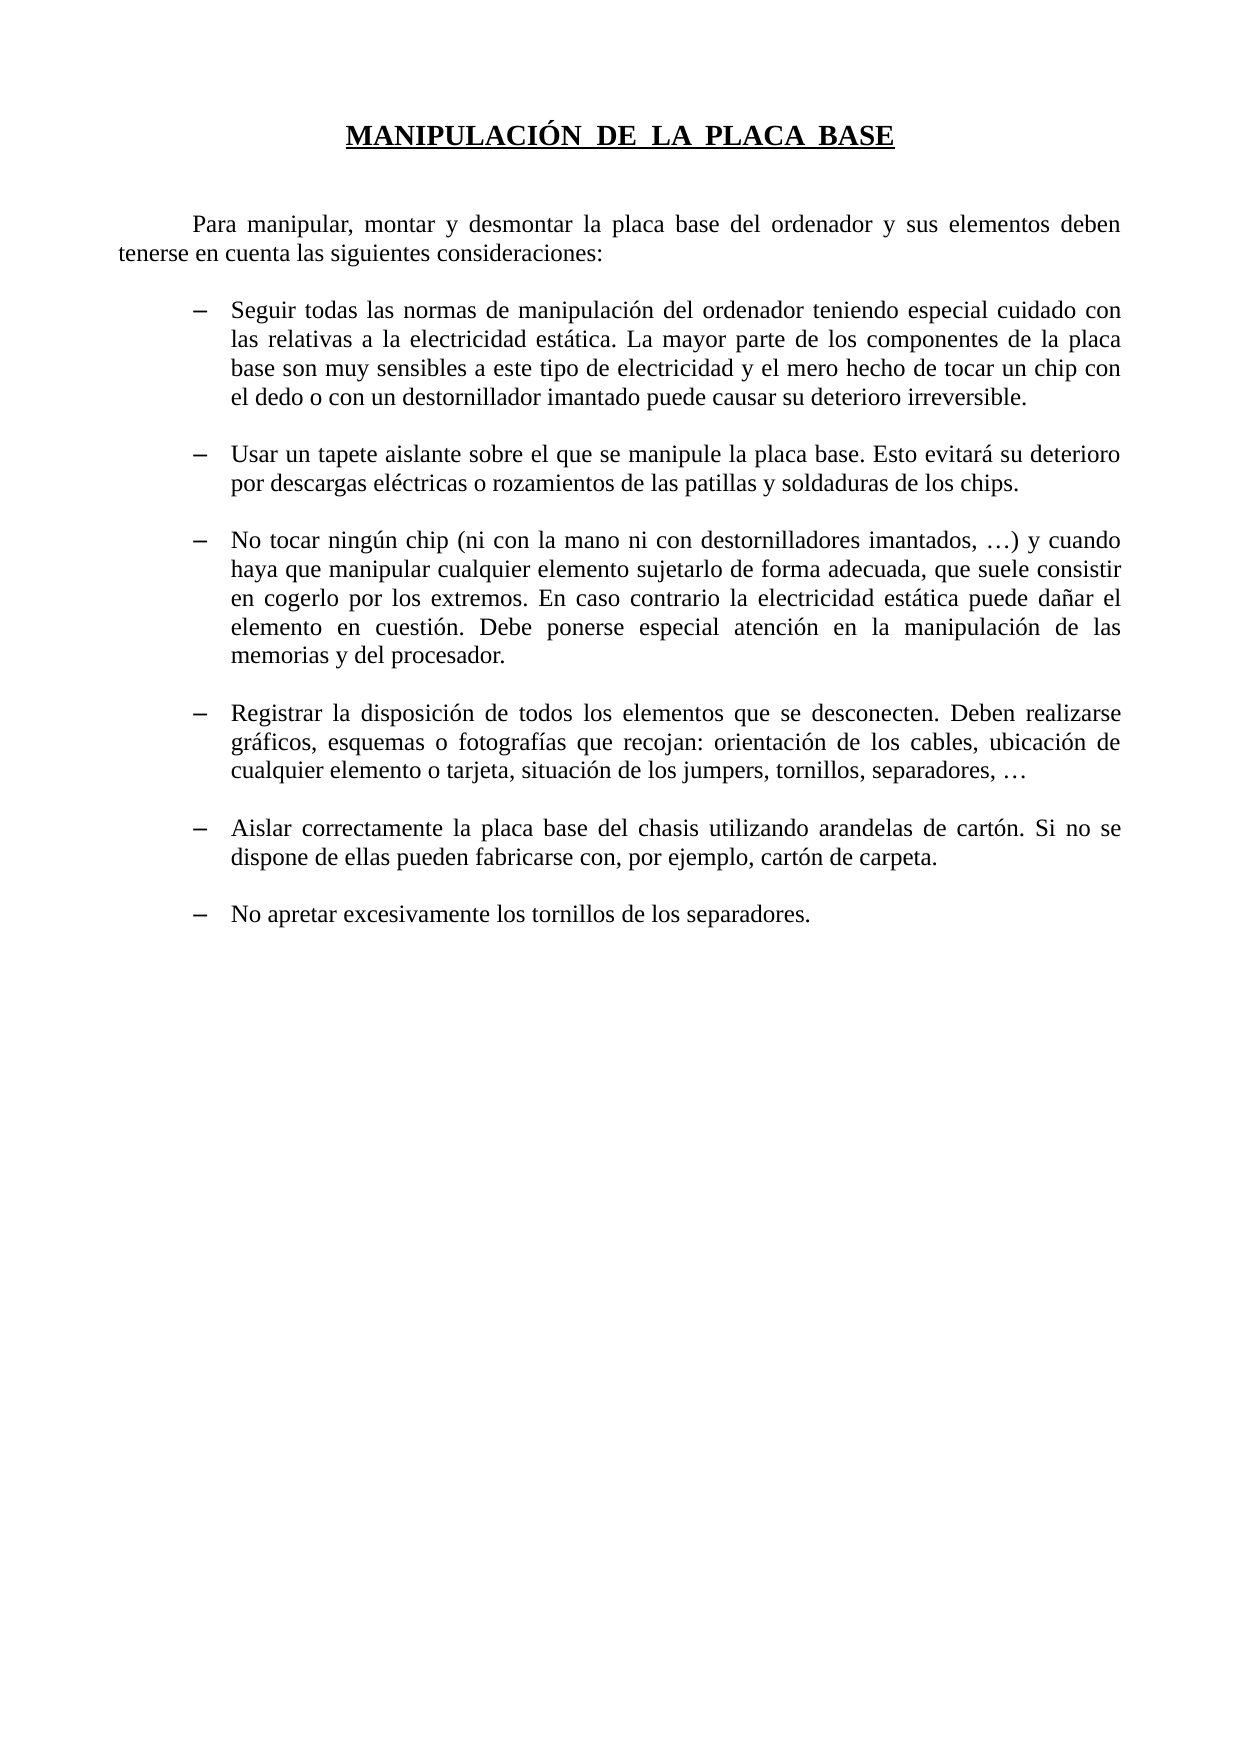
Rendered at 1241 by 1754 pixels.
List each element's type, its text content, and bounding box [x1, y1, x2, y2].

text Para manipular, montar y desmontar la placa base del ordenador y sus elementos deben tenerse en cuenta las siguientes consideraciones: [118, 209, 1122, 267]
list No tocar ningún chip (ni con la mano ni con destornilladores imantados, …) y cuando haya que manipular cualquier elemento sujetarlo de forma adecuada, que suele consistir en cogerlo por los extremos. En caso contrario la electricidad estática puede dañar el elemento en cuestión. Debe ponerse especial atención en la manipulación de las memorias y del procesador. [193, 525, 1122, 669]
list Usar un tapete aislante sobre el que se manipule la placa base. Esto evitará su deterioro por descargas eléctricas o rozamientos de las patillas y soldaduras de los chips. [193, 439, 1122, 497]
text MANIPULACIÓN DE LA PLACA BASE [118, 118, 1122, 152]
list Registrar la disposición de todos los elementos que se desconecten. Deben realizarse gráficos, esquemas o fotografías que recojan: orientación de los cables, ubicación de cualquier elemento o tarjeta, situación de los jumpers, tornillos, separadores, … [193, 698, 1122, 784]
list Aislar correctamente la placa base del chasis utilizando arandelas de cartón. Si no se dispone de ellas pueden fabricarse con, por ejemplo, cartón de carpeta. [193, 813, 1122, 870]
list No apretar excesivamente los tornillos de los separadores. [193, 899, 1122, 928]
list Seguir todas las normas de manipulación del ordenador teniendo especial cuidado con las relativas a la electricidad estática. La mayor parte de los componentes de la placa base son muy sensibles a este tipo de electricidad y el mero hecho de tocar un chip con el dedo o con un destornillador imantado puede causar su deterioro irreversible. [193, 295, 1122, 410]
